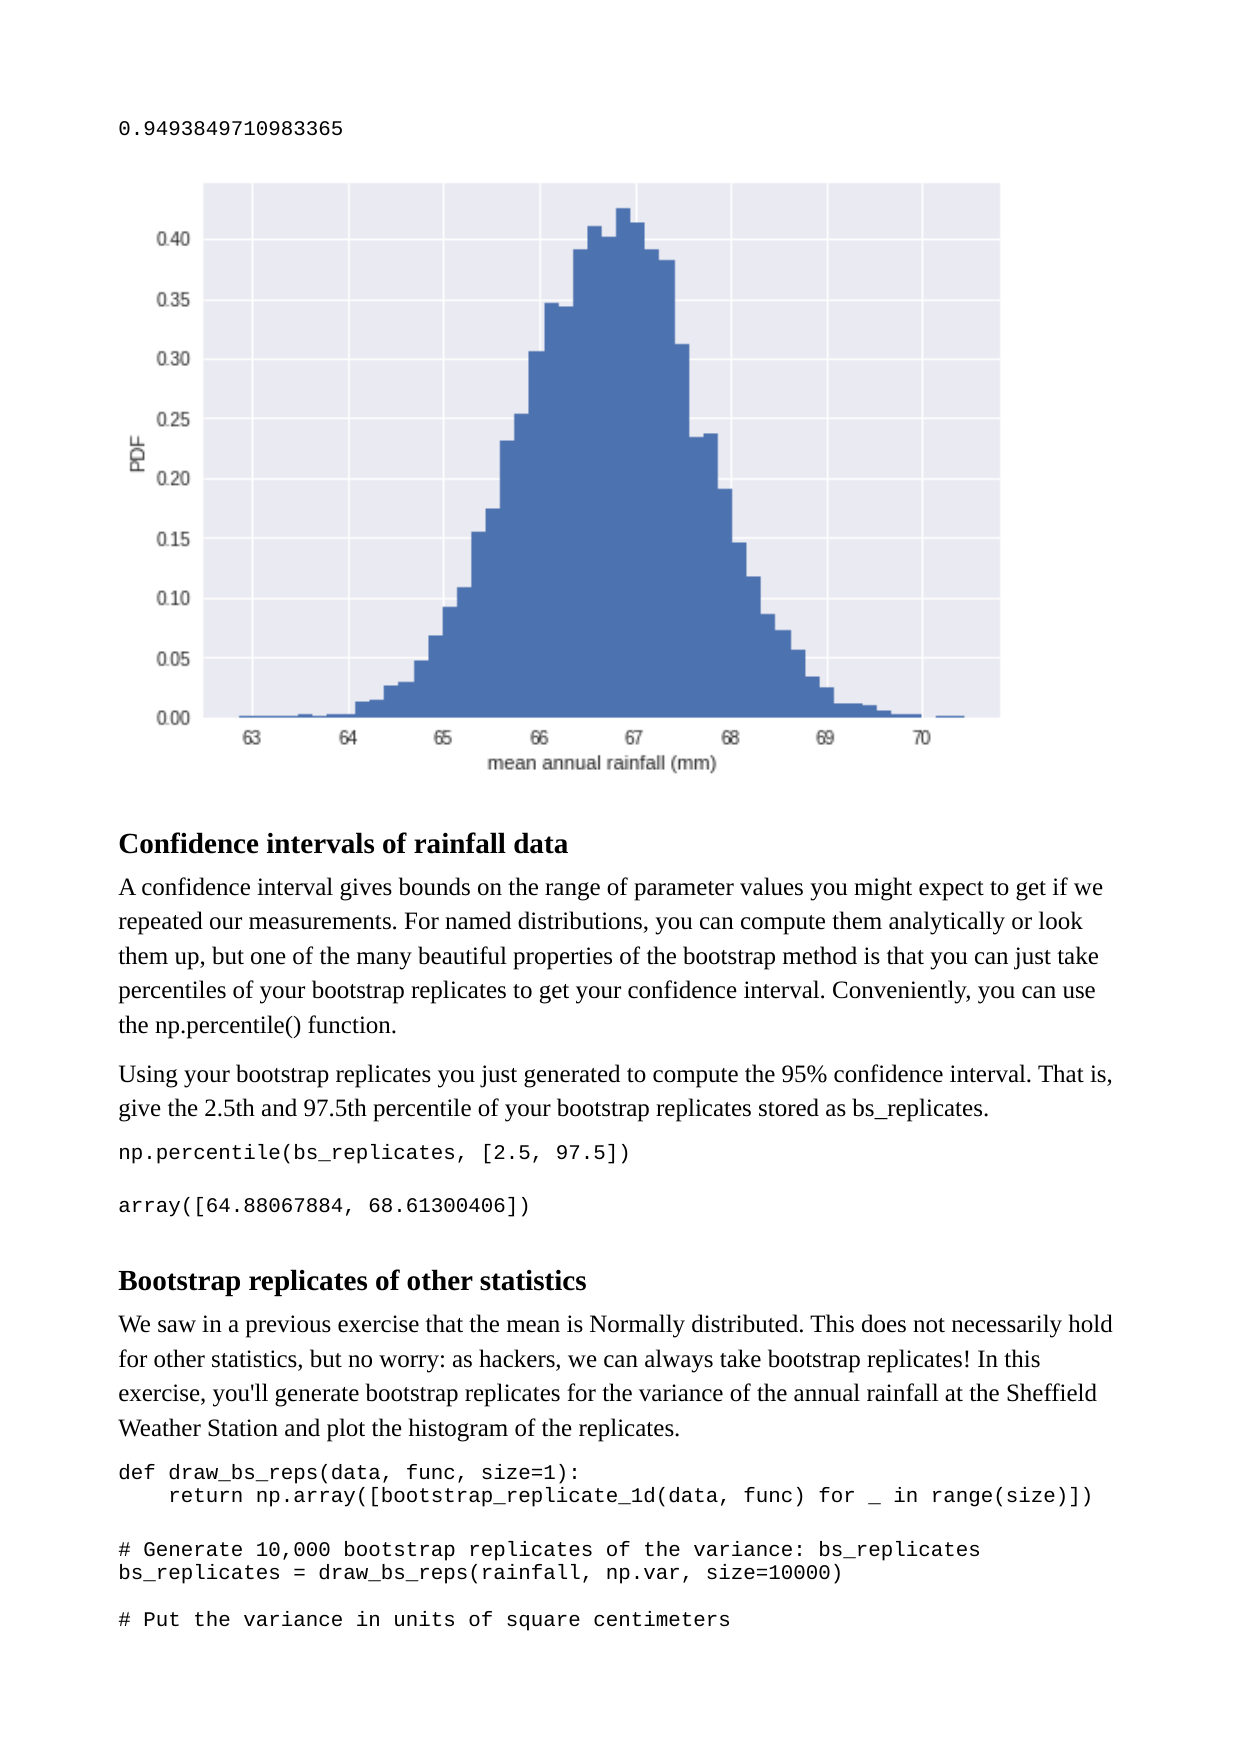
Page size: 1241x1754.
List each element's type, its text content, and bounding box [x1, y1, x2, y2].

text def draw_bs_reps(data, func, size=1): [118, 1462, 1122, 1485]
text Using your bootstrap replicates you just generated to compute the 95% confidence interval. That is, give the 2.5th and 97.5th percentile of your bootstrap replicates stored as bs_replicates. [118, 1059, 1122, 1122]
subtitle Confidence intervals of rainfall data [118, 826, 1122, 859]
text A confidence interval gives bounds on the range of parameter values you might expect to get if we repeated our measurements. For named distributions, you can compute them analytically or look them up, but one of the many beautiful properties of the bootstrap method is that you can just take percentiles of your bootstrap replicates to get your confidence interval. Conveniently, you can use the np.percentile() function. [118, 872, 1122, 1038]
picture [118, 171, 1013, 786]
text # Put the variance in units of square centimeters [118, 1609, 1122, 1633]
text bs_replicates = draw_bs_reps(rainfall, np.var, size=10000) [118, 1562, 1122, 1586]
text # Generate 10,000 bootstrap replicates of the variance: bs_replicates [118, 1538, 1122, 1562]
text 0.9493849710983365 [118, 118, 1122, 142]
text We saw in a previous exercise that the mean is Normally distributed. This does not necessarily hold for other statistics, but no worry: as hackers, we can always take bootstrap replicates! In this exercise, you'll generate bootstrap replicates for the variance of the annual rainfall at the Sheffield Weather Station and plot the histogram of the replicates. [118, 1309, 1122, 1441]
subtitle Bootstrap replicates of other statistics [118, 1263, 1122, 1297]
text array([64.88067884, 68.61300406]) [118, 1196, 1122, 1219]
text return np.array([bootstrap_replicate_1d(data, func) for _ in range(size)]) [118, 1485, 1122, 1509]
text np.percentile(bs_replicates, [2.5, 97.5]) [118, 1142, 1122, 1166]
